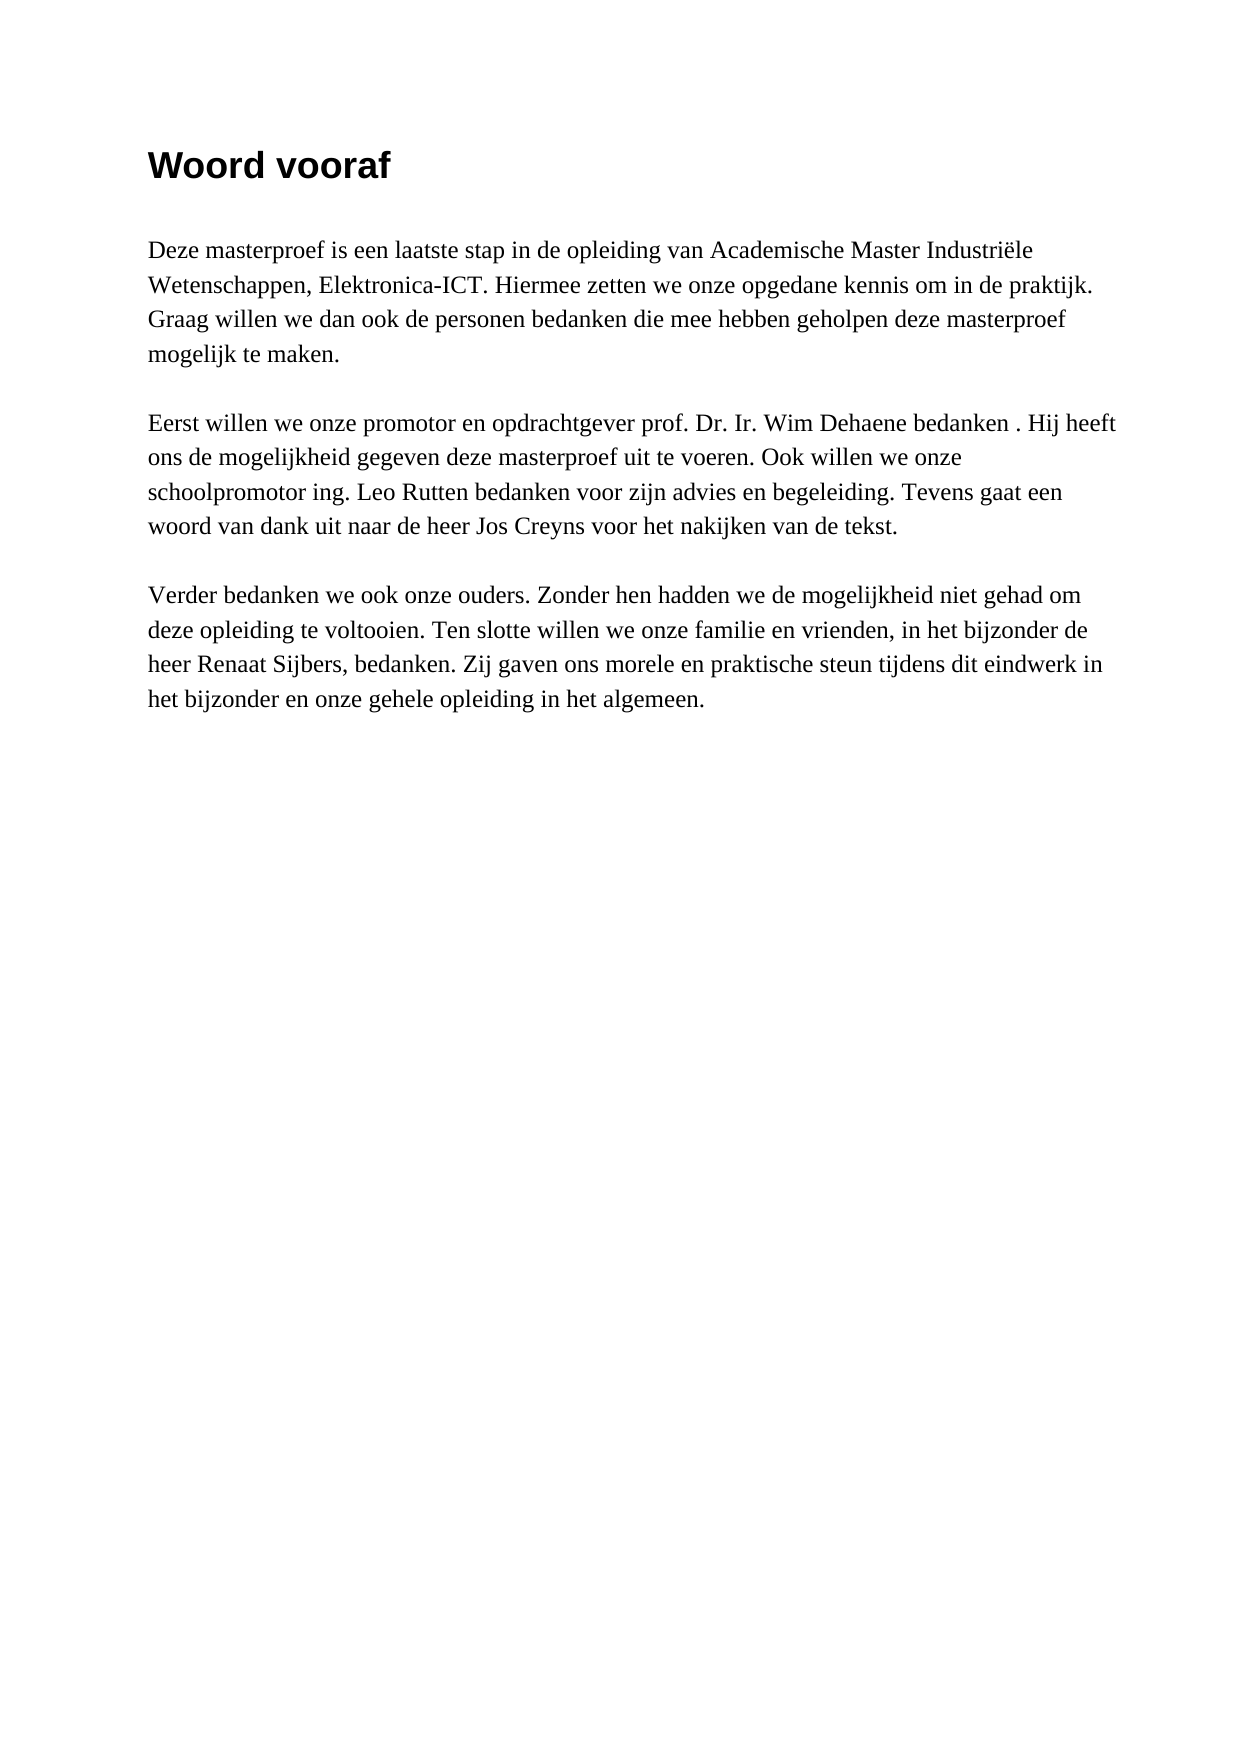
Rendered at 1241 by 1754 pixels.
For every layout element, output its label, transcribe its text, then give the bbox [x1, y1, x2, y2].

text Deze masterproef is een laatste stap in de opleiding van Academische Master Industriële Wetenschappen, Elektronica-ICT. Hiermee zetten we onze opgedane kennis om in de praktijk. Graag willen we dan ook de personen bedanken die mee hebben geholpen deze masterproef mogelijk te maken. [148, 236, 1122, 368]
text Eerst willen we onze promotor en opdrachtgever prof. Dr. Ir. Wim Dehaene bedanken . Hij heeft ons de mogelijkheid gegeven deze masterproef uit te voeren. Ook willen we onze schoolpromotor ing. Leo Rutten bedanken voor zijn advies en begeleiding. Tevens gaat een woord van dank uit naar de heer Jos Creyns voor het nakijken van de tekst. [148, 408, 1122, 540]
text Woord vooraf [148, 143, 1122, 186]
text Verder bedanken we ook onze ouders. Zonder hen hadden we de mogelijkheid niet gehad om deze opleiding te voltooien. Ten slotte willen we onze familie en vrienden, in het bijzonder de heer Renaat Sijbers, bedanken. Zij gaven ons morele en praktische steun tijdens dit eindwerk in het bijzonder en onze gehele opleiding in het algemeen. [148, 580, 1122, 712]
